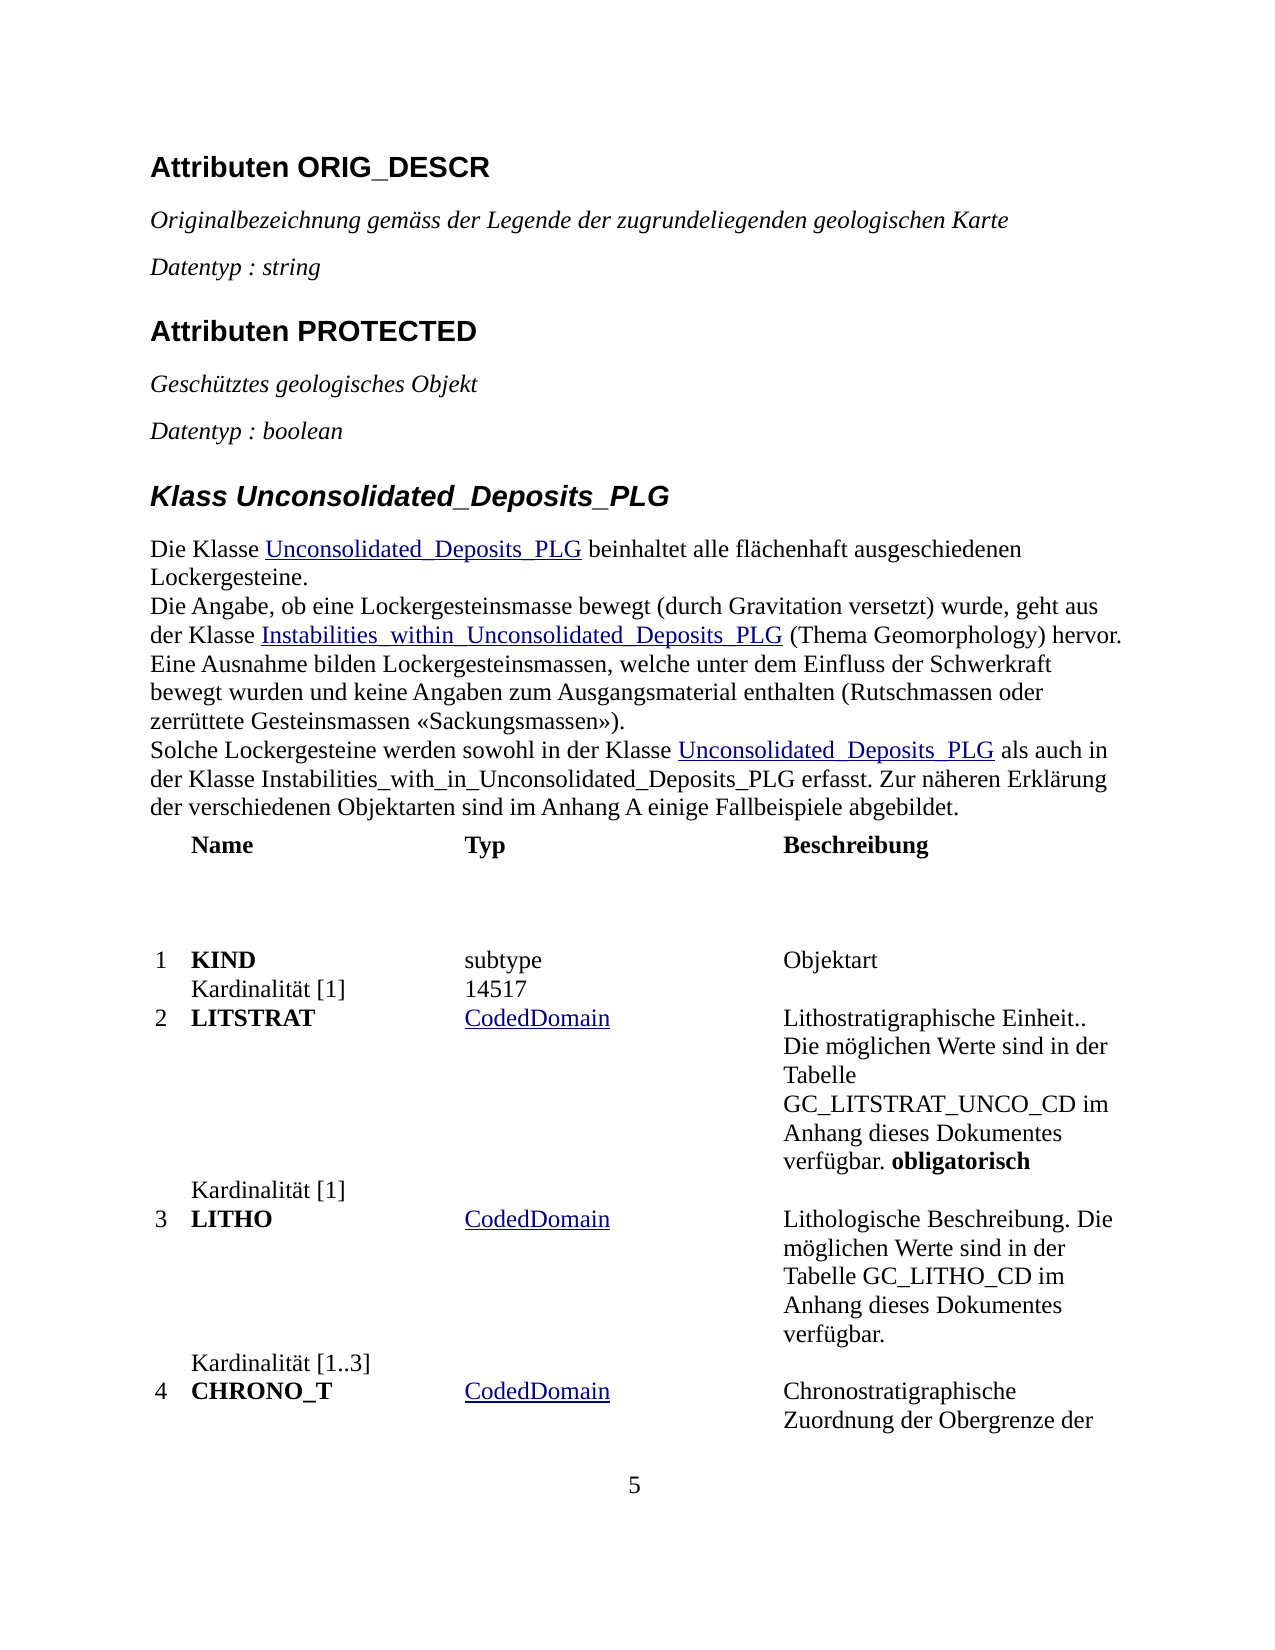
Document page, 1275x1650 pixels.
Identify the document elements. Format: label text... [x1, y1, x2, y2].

table_cell Kardinalität [1..3] [186, 1348, 460, 1376]
table_header Typ [460, 830, 779, 945]
subtitle Attributen PROTECTED [150, 314, 1125, 348]
table_cell Chronostratigraphische Zuordnung der Obergrenze der [779, 1376, 1125, 1434]
table_cell LITHO [186, 1204, 460, 1348]
table_cell 1 [150, 945, 186, 974]
subtitle Attributen ORIG_DESCR [150, 150, 1125, 183]
table_header [150, 830, 186, 945]
text Geschütztes geologisches Objekt [150, 369, 1125, 398]
text Datentyp : string [150, 252, 1125, 280]
table_cell CodedDomain [460, 1376, 779, 1434]
table_cell CodedDomain [460, 1003, 779, 1175]
text Originalbezeichnung gemäss der Legende der zugrundeliegenden geologischen Karte [150, 205, 1125, 234]
table_header Beschreibung [779, 830, 1125, 945]
table_cell [150, 1348, 186, 1376]
table_cell 3 [150, 1204, 186, 1348]
table_cell [779, 974, 1125, 1003]
table_cell Kardinalität [1] [186, 974, 460, 1003]
table_cell KIND [186, 945, 460, 974]
table_cell [460, 1175, 779, 1204]
table_cell [779, 1348, 1125, 1376]
table_cell CHRONO_T [186, 1376, 460, 1434]
table_cell Lithostratigraphische Einheit.. Die möglichen Werte sind in der Tabelle GC_LITSTRAT_UNCO_CD im Anhang dieses Dokumentes verfügbar. obligatorisch [779, 1003, 1125, 1175]
table_cell [460, 1348, 779, 1376]
subtitle Klass Unconsolidated_Deposits_PLG [150, 479, 1125, 512]
table_cell Kardinalität [1] [186, 1175, 460, 1204]
table_cell CodedDomain [460, 1204, 779, 1348]
table_cell LITSTRAT [186, 1003, 460, 1175]
table_cell [150, 974, 186, 1003]
table_cell 2 [150, 1003, 186, 1175]
table_cell subtype [460, 945, 779, 974]
table_cell 4 [150, 1376, 186, 1434]
table_header Name [186, 830, 460, 945]
table_cell [779, 1175, 1125, 1204]
table_cell Objektart [779, 945, 1125, 974]
text Datentyp : boolean [150, 416, 1125, 445]
table_cell 14517 [460, 974, 779, 1003]
table_cell Lithologische Beschreibung. Die möglichen Werte sind in der Tabelle GC_LITHO_CD im Anhang dieses Dokumentes verfügbar. [779, 1204, 1125, 1348]
table_cell [150, 1175, 186, 1204]
text Die Klasse Unconsolidated_Deposits_PLG beinhaltet alle flächenhaft ausgeschiedenen Lockergesteine. Die Angabe, ob eine Lockergesteinsmasse bewegt (durch Gravitation versetzt) wurde, geht aus der Klasse Instabilities_within_Unconsolidated_Deposits_PLG (Thema Geomorphology) hervor. Eine Ausnahme bilden Lockergesteinsmassen, welche unter dem Einfluss der Schwerkraft bewegt wurden und keine Angaben zum Ausgangsmaterial enthalten (Rutschmassen oder zerrüttete Gesteinsmassen «Sackungsmassen»). Solche Lockergesteine werden sowohl in der Klasse Unconsolidated_Deposits_PLG als auch in der Klasse Instabilities_with_in_Unconsolidated_Deposits_PLG erfasst. Zur näheren Erklärung der verschiedenen Objektarten sind im Anhang A einige Fallbeispiele abgebildet. [150, 534, 1125, 821]
